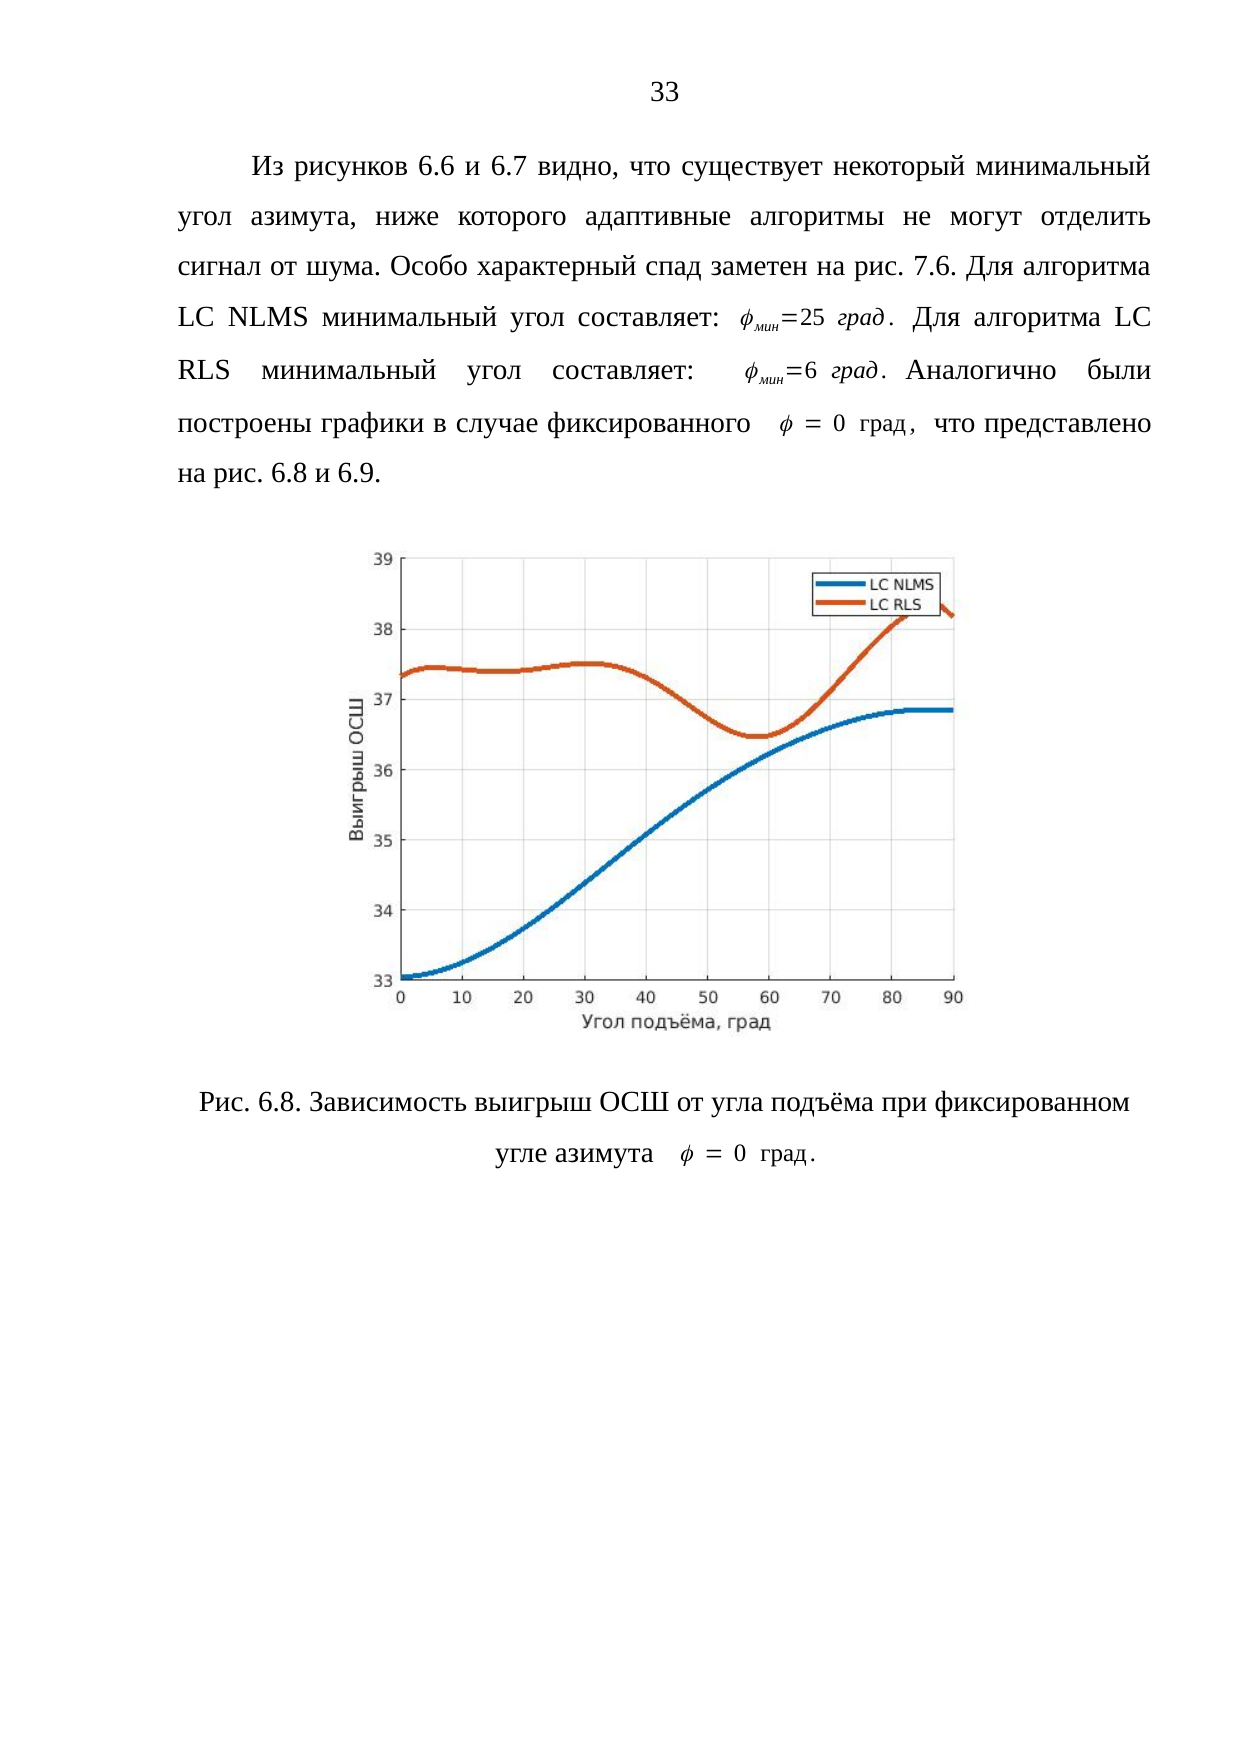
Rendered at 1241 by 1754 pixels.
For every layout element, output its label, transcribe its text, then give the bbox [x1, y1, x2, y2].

text Рис. 6.8. Зависимость выигрыш ОСШ от угла подъёма при фиксированном угле азимута [177, 520, 1152, 1168]
picture [308, 520, 1021, 1037]
text Из рисунков 6.6 и 6.7 видно, что существует некоторый минимальный угол азимута, ниже которого адаптивные алгоритмы не могут отделить сигнал от шума. Особо характерный спад заметен на рис. 7.6. Для алгоритма LC NLMS минимальный угол составляет:Для алгоритма LC RLS минимальный угол составляет: Аналогично были построены графики в случае фиксированного что представлено на рис. 6.8 и 6.9. [177, 148, 1152, 489]
